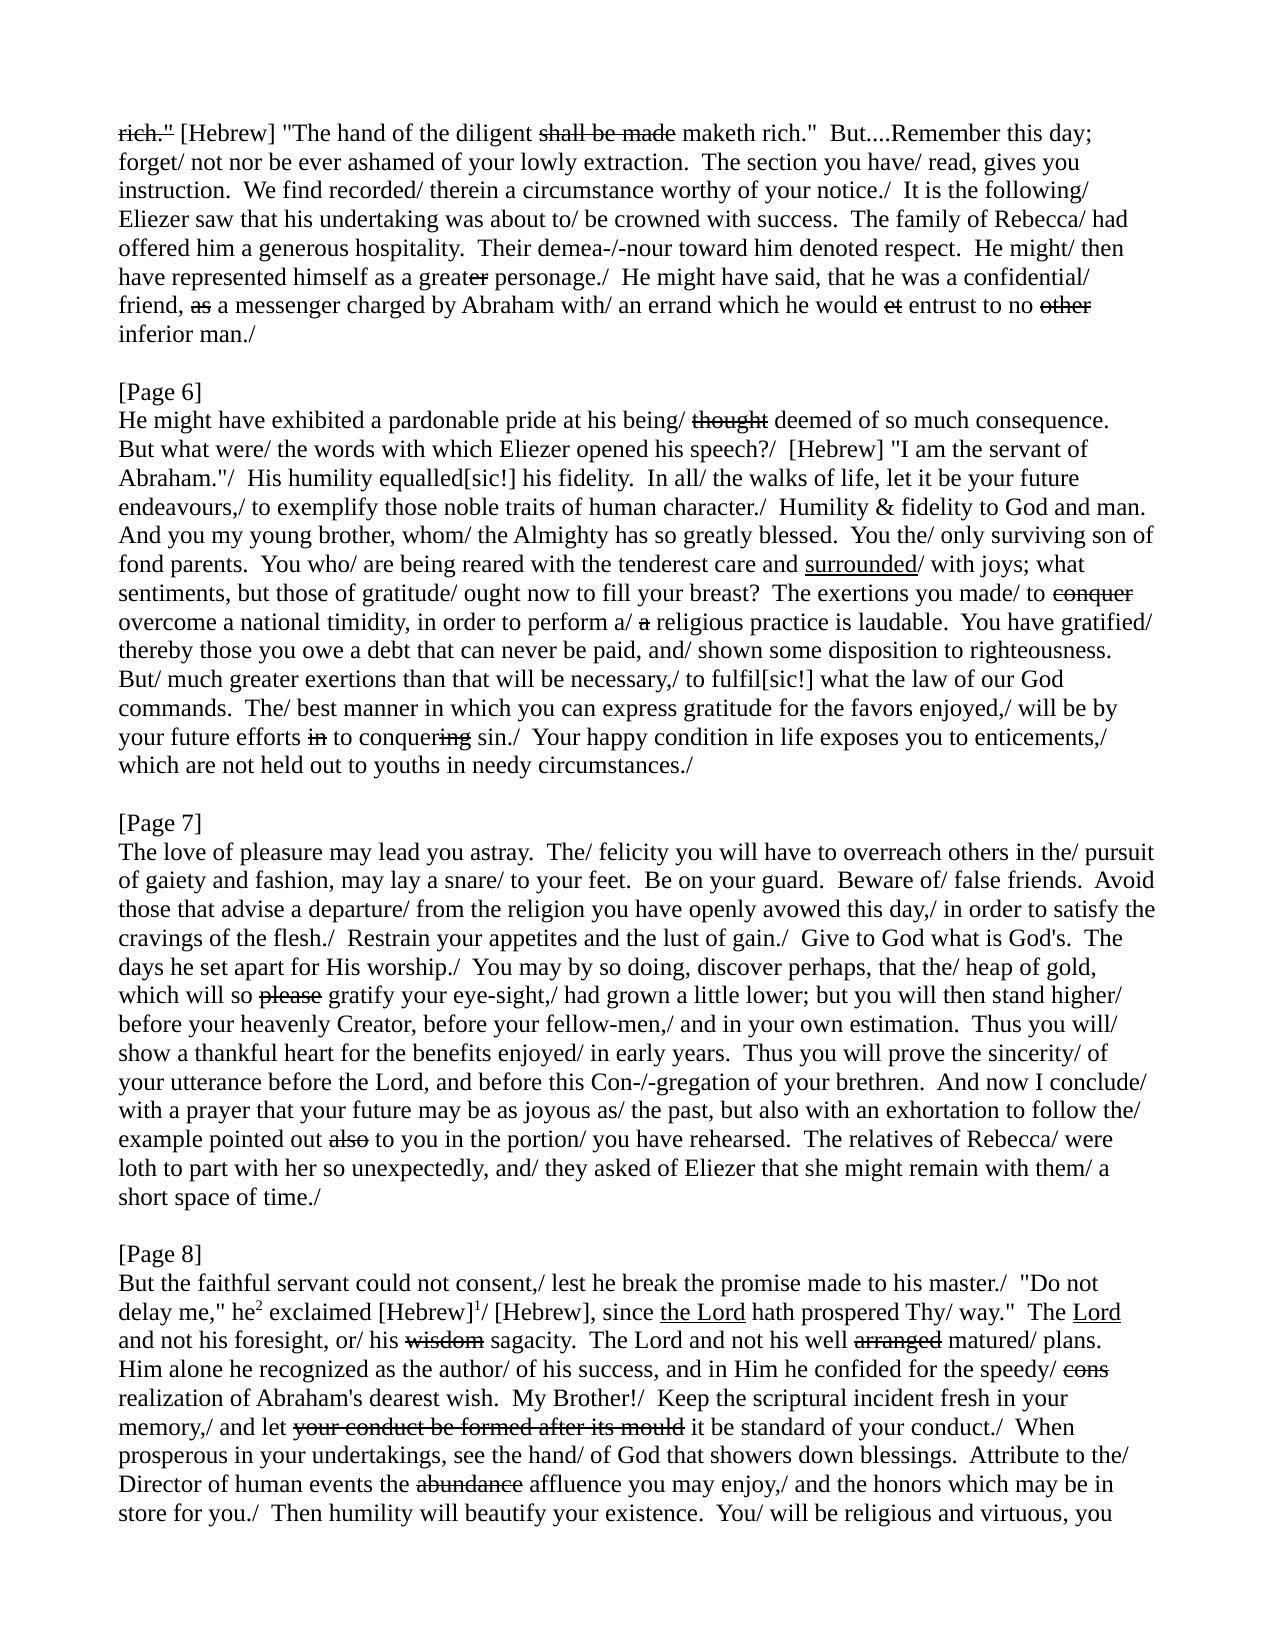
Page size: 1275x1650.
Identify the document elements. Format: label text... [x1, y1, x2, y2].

text [Page 7] [118, 808, 1157, 837]
text But the faithful servant could not consent,/ lest he break the promise made to his master./ "Do not delay me," he2 exclaimed [Hebrew]1/ [Hebrew], since the Lord hath prospered Thy/ way." The Lord and not his foresight, or/ his wisdom sagacity. The Lord and not his well arranged matured/ plans. Him alone he recognized as the author/ of his success, and in Him he confided for the speedy/ cons realization of Abraham's dearest wish. My Brother!/ Keep the scriptural incident fresh in your memory,/ and let your conduct be formed after its mould it be standard of your conduct./ When prosperous in your undertakings, see the hand/ of God that showers down blessings. Attribute to the/ Director of human events the abundance affluence you may enjoy,/ and the honors which may be in store for you./ Then humility will beautify your existence. You/ will be religious and virtuous, you [118, 1268, 1157, 1527]
text The love of pleasure may lead you astray. The/ felicity you will have to overreach others in the/ pursuit of gaiety and fashion, may lay a snare/ to your feet. Be on your guard. Beware of/ false friends. Avoid those that advise a departure/ from the religion you have openly avowed this day,/ in order to satisfy the cravings of the flesh./ Restrain your appetites and the lust of gain./ Give to God what is God's. The days he set apart for His worship./ You may by so doing, discover perhaps, that the/ heap of gold, which will so please gratify your eye-sight,/ had grown a little lower; but you will then stand higher/ before your heavenly Creator, before your fellow-men,/ and in your own estimation. Thus you will/ show a thankful heart for the benefits enjoyed/ in early years. Thus you will prove the sincerity/ of your utterance before the Lord, and before this Con-/-gregation of your brethren. And now I conclude/ with a prayer that your future may be as joyous as/ the past, but also with an exhortation to follow the/ example pointed out also to you in the portion/ you have rehearsed. The relatives of Rebecca/ were loth to part with her so unexpectedly, and/ they asked of Eliezer that she might remain with them/ a short space of time./ [118, 837, 1157, 1211]
text He might have exhibited a pardonable pride at his being/ thought deemed of so much consequence. But what were/ the words with which Eliezer opened his speech?/ [Hebrew] "I am the servant of Abraham."/ His humility equalled[sic!] his fidelity. In all/ the walks of life, let it be your future endeavours,/ to exemplify those noble traits of human character./ Humility & fidelity to God and man. And you my young brother, whom/ the Almighty has so greatly blessed. You the/ only surviving son of fond parents. You who/ are being reared with the tenderest care and surrounded/ with joys; what sentiments, but those of gratitude/ ought now to fill your breast? The exertions you made/ to conquer overcome a national timidity, in order to perform a/ a religious practice is laudable. You have gratified/ thereby those you owe a debt that can never be paid, and/ shown some disposition to righteousness. But/ much greater exertions than that will be necessary,/ to fulfil[sic!] what the law of our God commands. The/ best manner in which you can express gratitude for the favors enjoyed,/ will be by your future efforts in to conquering sin./ Your happy condition in life exposes you to enticements,/ which are not held out to youths in needy circumstances./ [118, 406, 1157, 779]
text [Page 8] [118, 1239, 1157, 1268]
text [Page 6] [118, 377, 1157, 406]
text rich." [Hebrew] "The hand of the diligent shall be made maketh rich." But....Remember this day; forget/ not nor be ever ashamed of your lowly extraction. The section you have/ read, gives you instruction. We find recorded/ therein a circumstance worthy of your notice./ It is the following/ Eliezer saw that his undertaking was about to/ be crowned with success. The family of Rebecca/ had offered him a generous hospitality. Their demea-/-nour toward him denoted respect. He might/ then have represented himself as a greater personage./ He might have said, that he was a confidential/ friend, as a messenger charged by Abraham with/ an errand which he would et entrust to no other inferior man./ [118, 118, 1157, 348]
